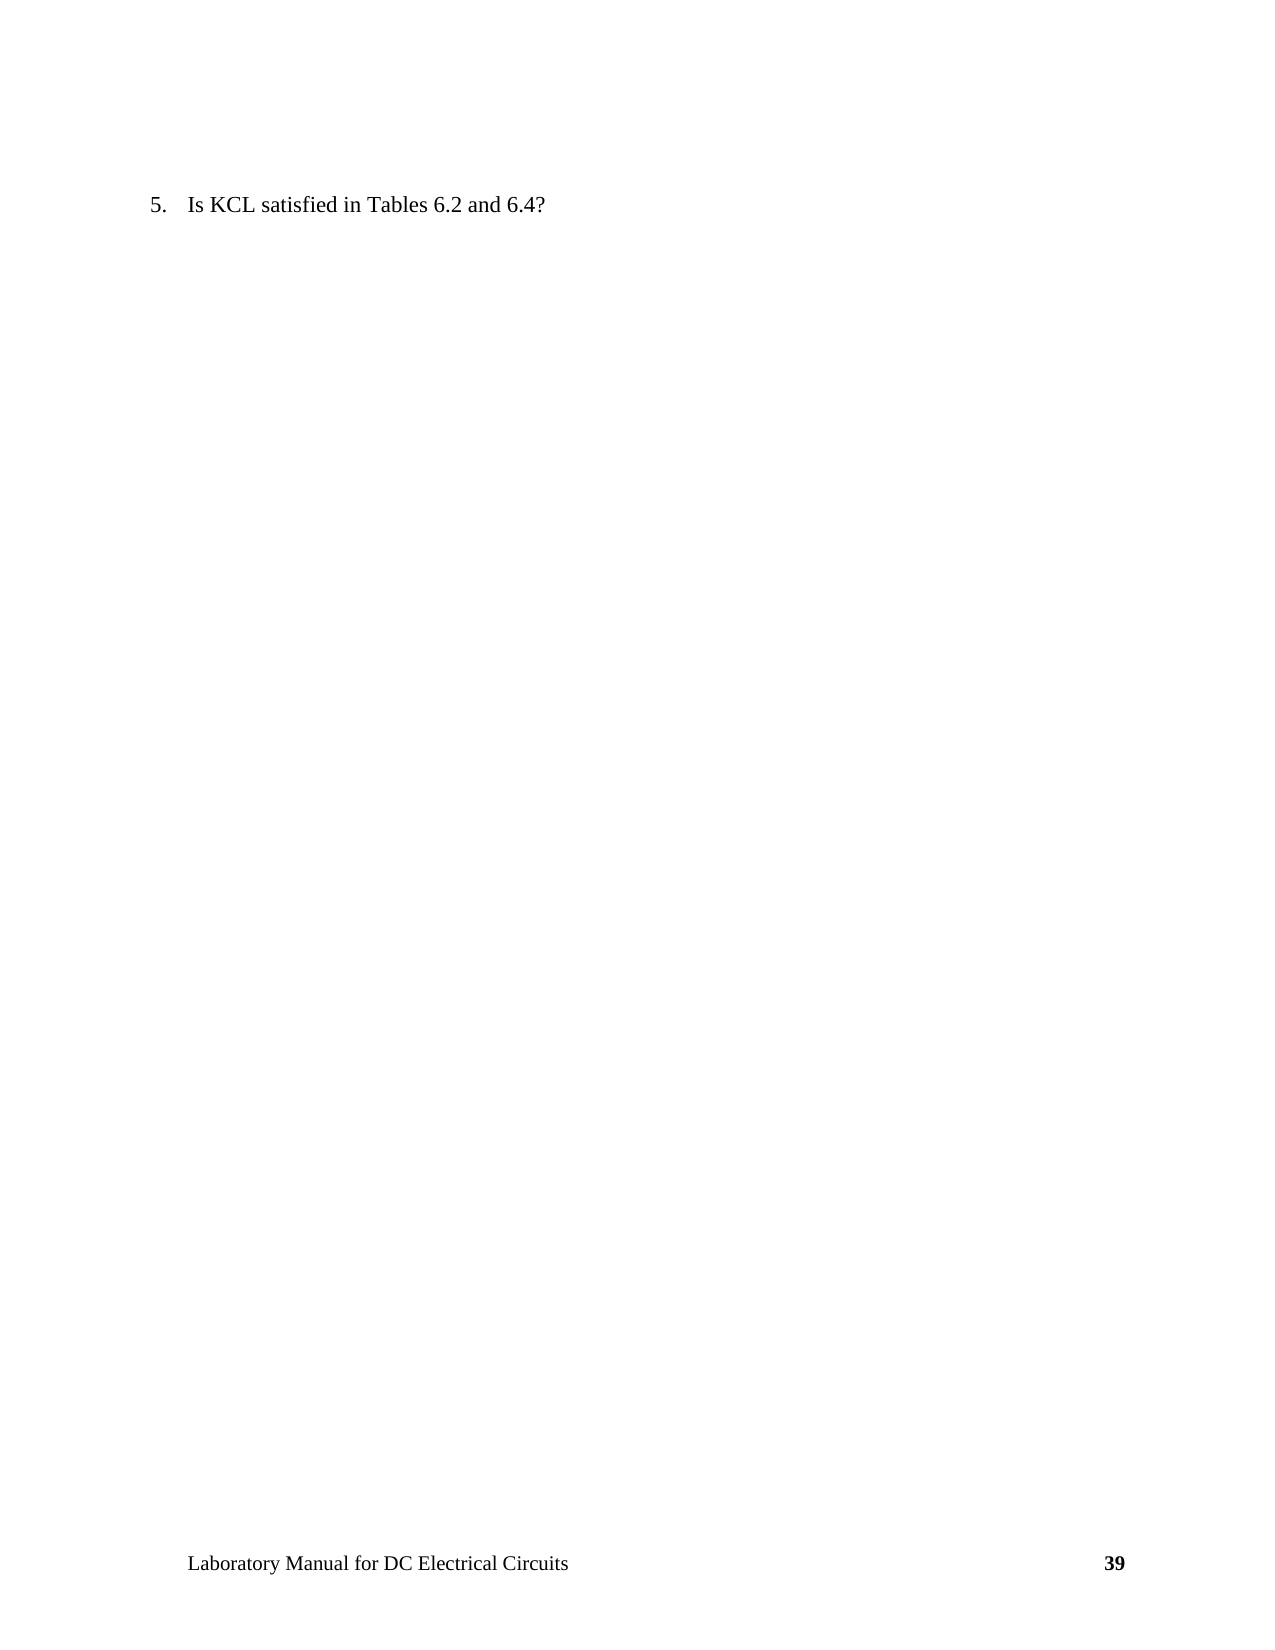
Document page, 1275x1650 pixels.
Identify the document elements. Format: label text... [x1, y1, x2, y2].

list Is KCL satisfied in Tables 6.2 and 6.4? [150, 192, 1125, 218]
